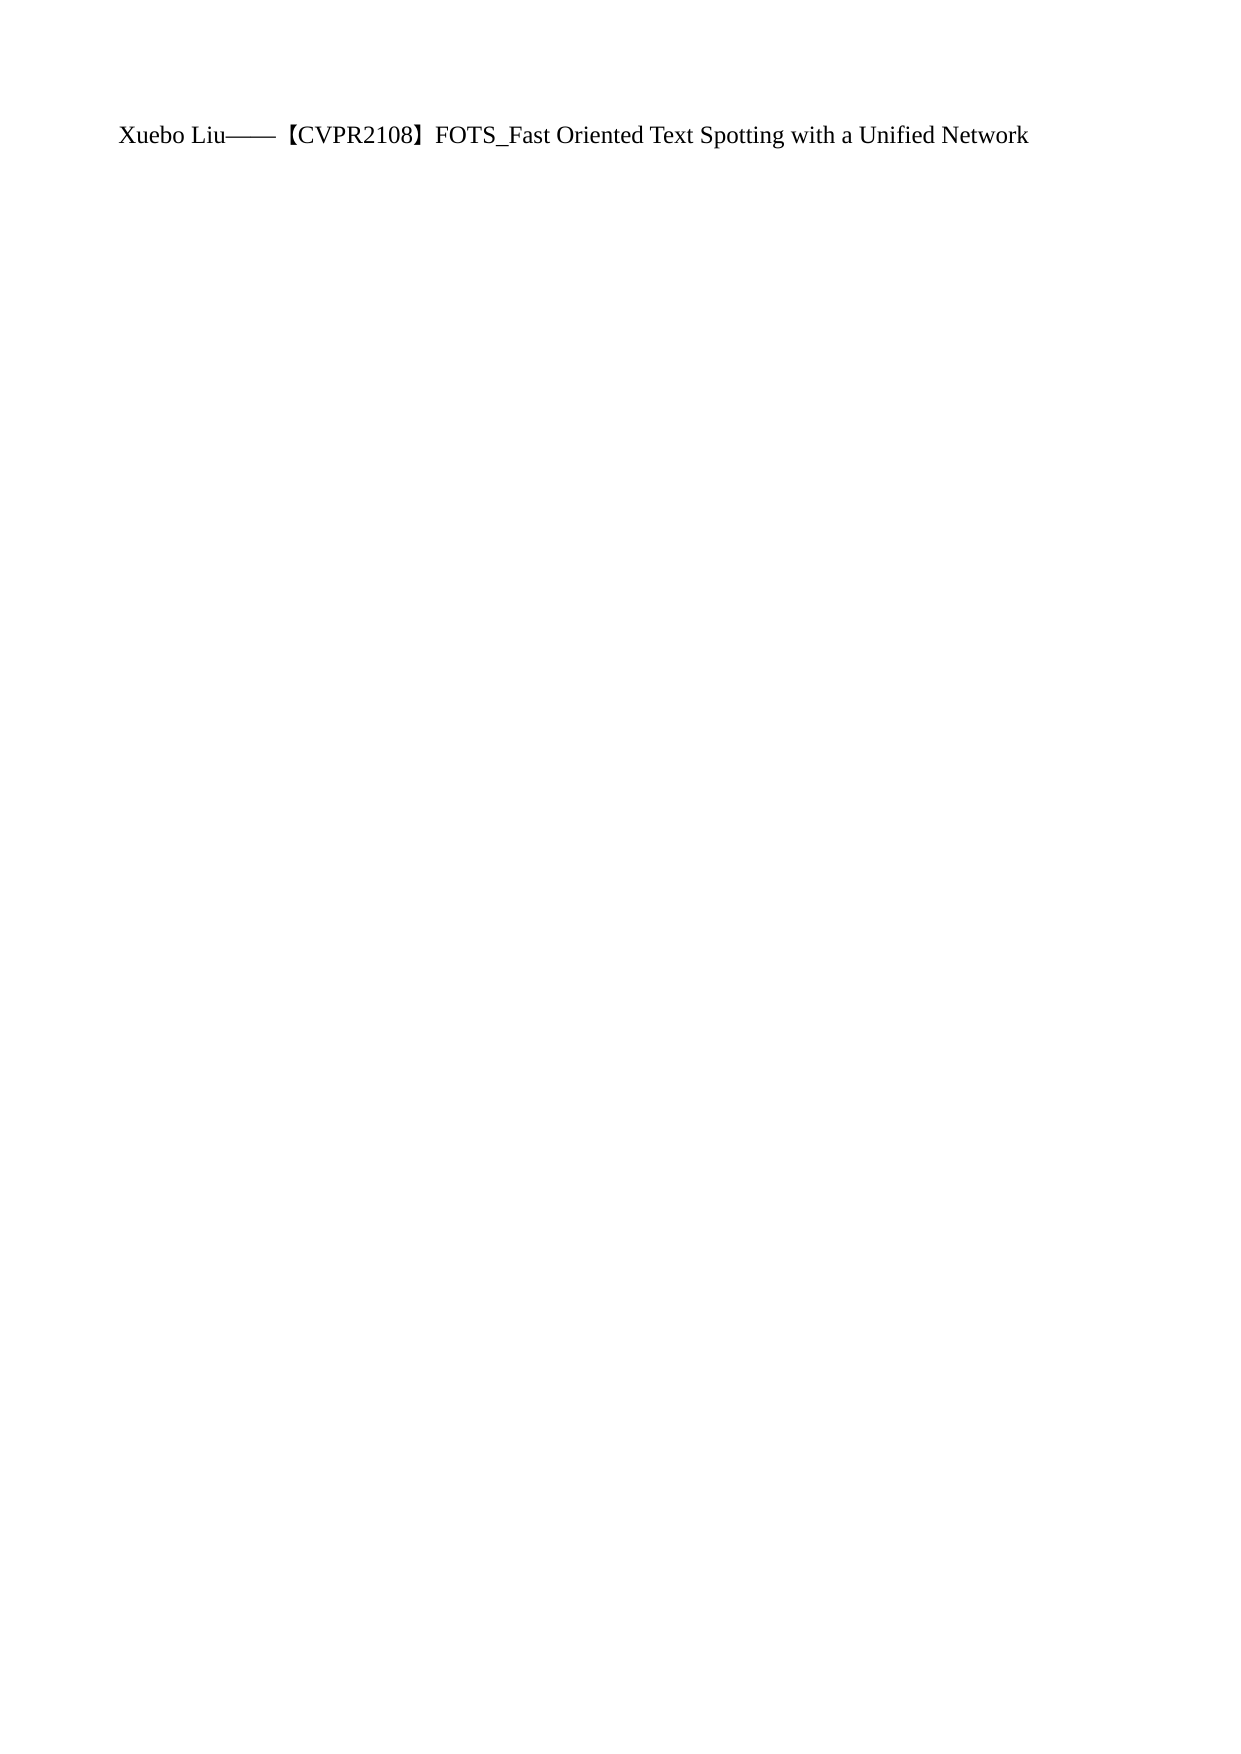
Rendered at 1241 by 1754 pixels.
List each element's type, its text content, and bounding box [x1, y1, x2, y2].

text Xuebo Liu——【CVPR2108】FOTS_Fast Oriented Text Spotting with a Unified Network [118, 118, 1122, 150]
